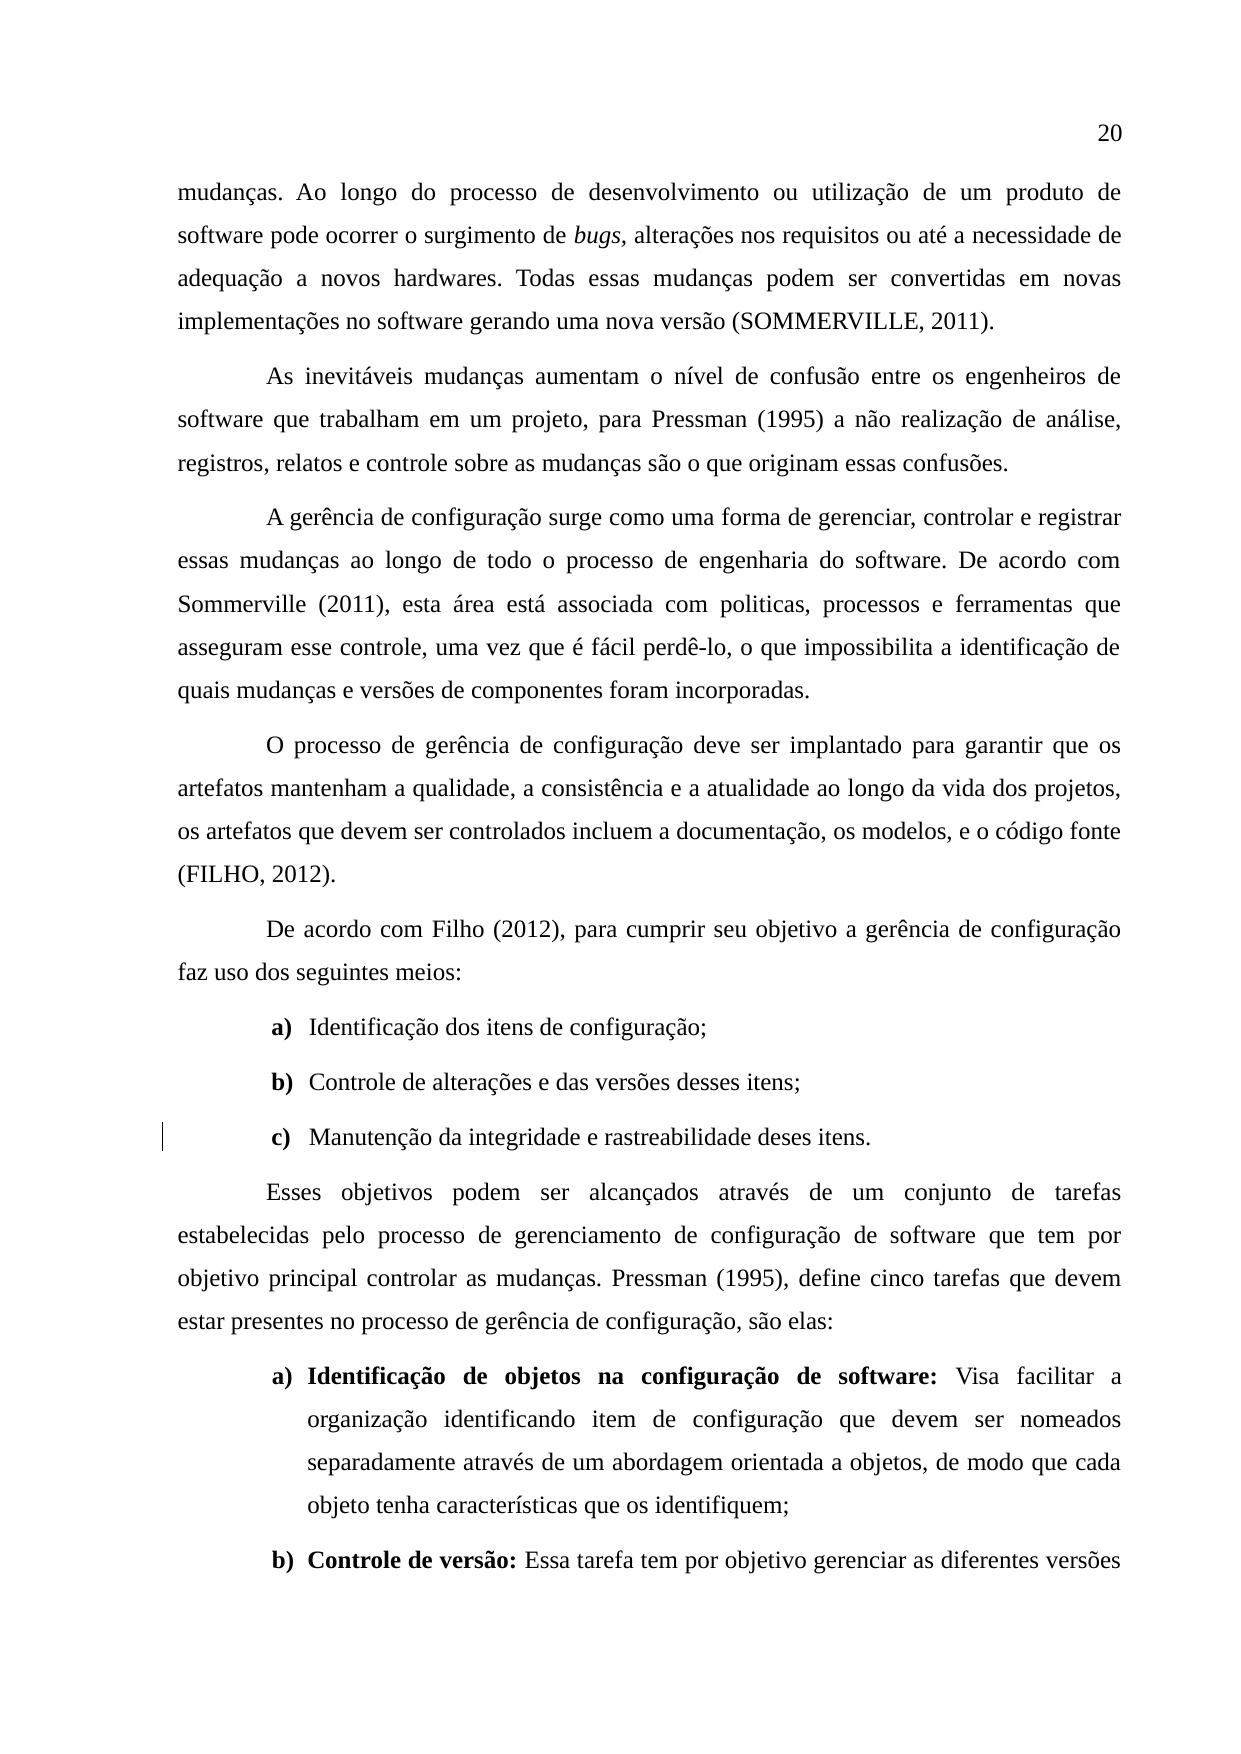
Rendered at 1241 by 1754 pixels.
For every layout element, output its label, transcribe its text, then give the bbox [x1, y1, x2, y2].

text O processo de gerência de configuração deve ser implantado para garantir que os artefatos mantenham a qualidade, a consistência e a atualidade ao longo da vida dos projetos, os artefatos que devem ser controlados incluem a documentação, os modelos, e o código fonte (FILHO, 2012). [177, 730, 1122, 888]
list Manutenção da integridade e rastreabilidade deses itens. [271, 1122, 1122, 1151]
text Esses objetivos podem ser alcançados através de um conjunto de tarefas estabelecidas pelo processo de gerenciamento de configuração de software que tem por objetivo principal controlar as mudanças. Pressman (1995), define cinco tarefas que devem estar presentes no processo de gerência de configuração, são elas: [177, 1177, 1122, 1335]
text mudanças. Ao longo do processo de desenvolvimento ou utilização de um produto de software pode ocorrer o surgimento de bugs, alterações nos requisitos ou até a necessidade de adequação a novos hardwares. Todas essas mudanças podem ser convertidas em novas implementações no software gerando uma nova versão (SOMMERVILLE, 2011). [177, 177, 1122, 335]
text De acordo com Filho (2012), para cumprir seu objetivo a gerência de configuração faz uso dos seguintes meios: [177, 914, 1122, 986]
list Identificação de objetos na configuração de software: Visa facilitar a organização identificando item de configuração que devem ser nomeados separadamente através de um abordagem orientada a objetos, de modo que cada objeto tenha características que os identifiquem; [272, 1361, 1122, 1519]
text A gerência de configuração surge como uma forma de gerenciar, controlar e registrar essas mudanças ao longo de todo o processo de engenharia do software. De acordo com Sommerville (2011), esta área está associada com politicas, processos e ferramentas que asseguram esse controle, uma vez que é fácil perdê-lo, o que impossibilita a identificação de quais mudanças e versões de componentes foram incorporadas. [177, 502, 1122, 704]
list Identificação dos itens de configuração; [271, 1012, 1122, 1041]
list Controle de versão: Essa tarefa tem por objetivo gerenciar as diferentes versões [272, 1545, 1122, 1574]
text As inevitáveis mudanças aumentam o nível de confusão entre os engenheiros de software que trabalham em um projeto, para Pressman (1995) a não realização de análise, registros, relatos e controle sobre as mudanças são o que originam essas confusões. [177, 361, 1122, 476]
list Controle de alterações e das versões desses itens; [271, 1067, 1122, 1096]
